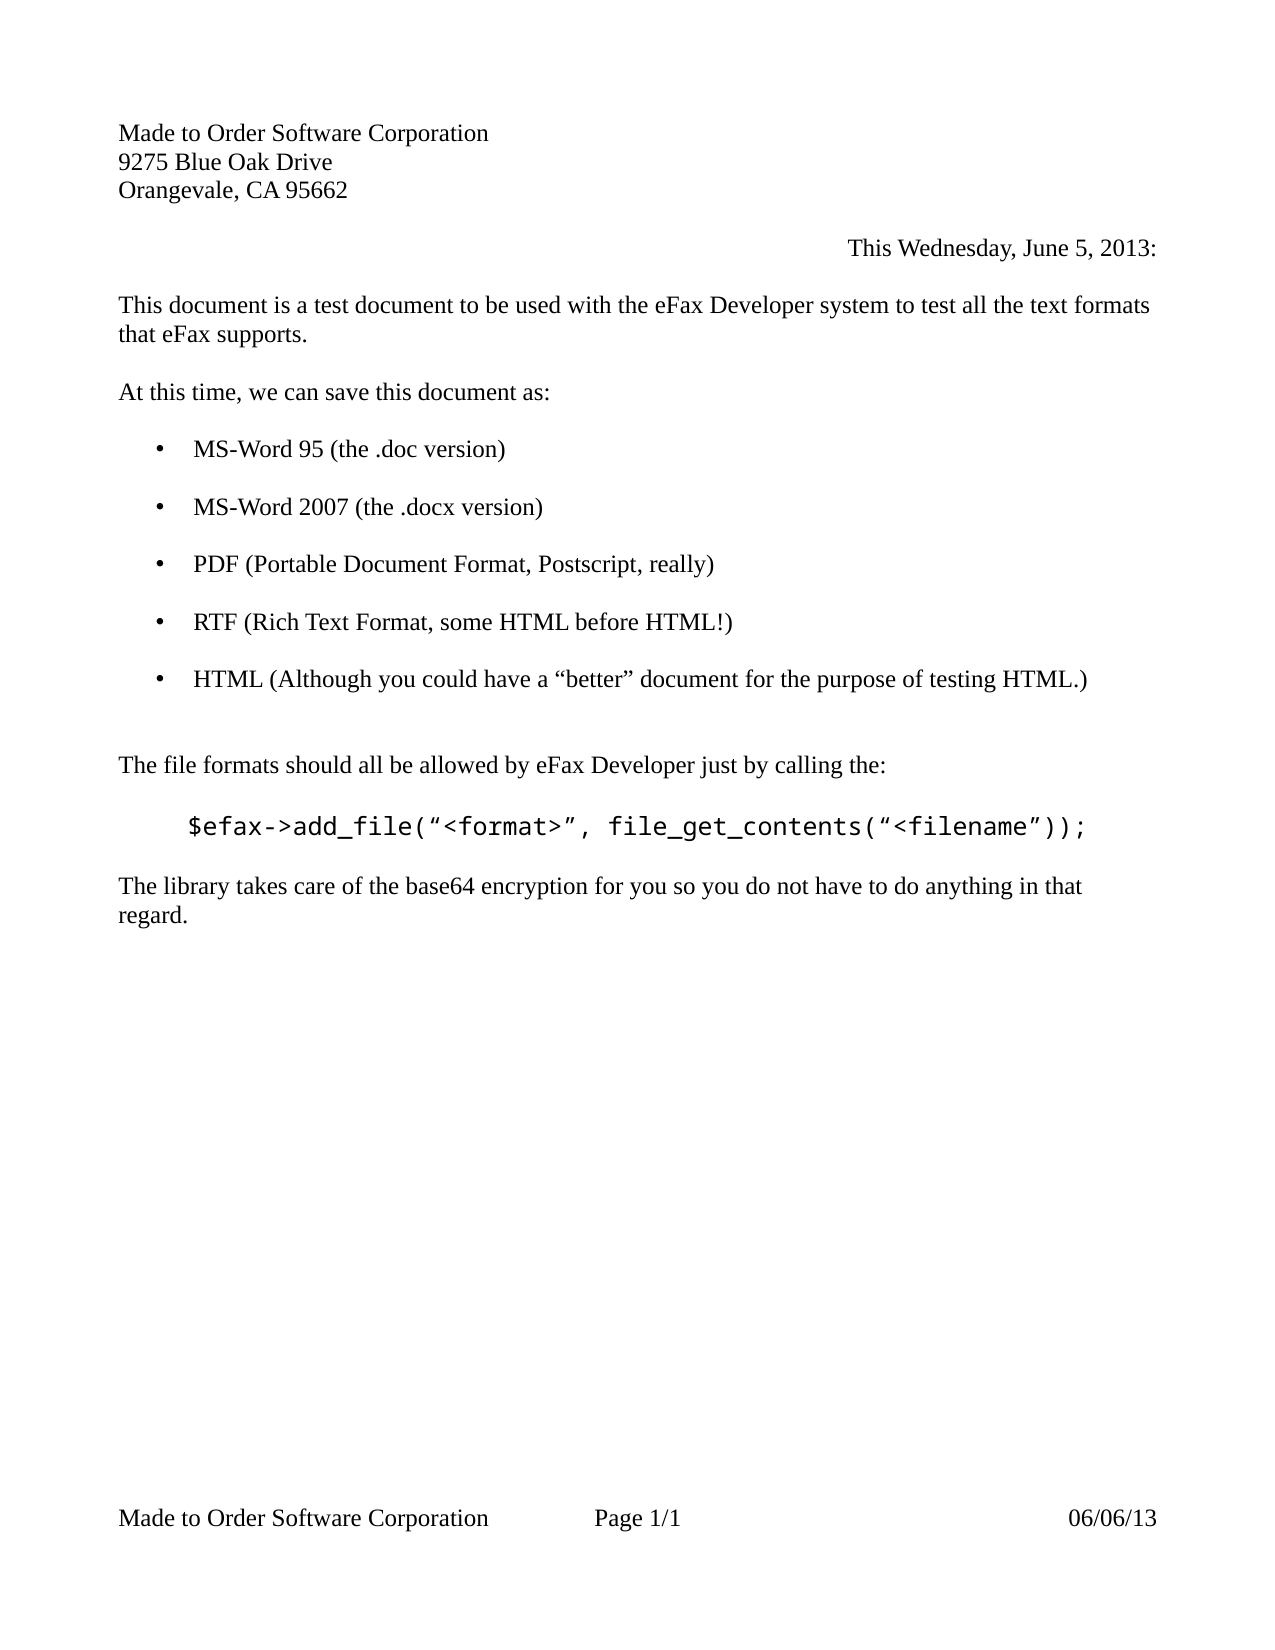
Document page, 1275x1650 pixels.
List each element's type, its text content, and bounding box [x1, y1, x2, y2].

text Made to Order Software Corporation [118, 118, 1157, 147]
text The library takes care of the base64 encryption for you so you do not have to do anything in that regard. [118, 871, 1157, 928]
list PDF (Portable Document Format, Postscript, really) [156, 549, 1157, 578]
text 9275 Blue Oak Drive [118, 147, 1157, 176]
list RTF (Rich Text Format, some HTML before HTML!) [156, 607, 1157, 636]
text Orangevale, CA 95662 [118, 176, 1157, 204]
text $efax->add_file(“<format>”, file_get_contents(“<filename”)); [118, 808, 1157, 842]
list MS-Word 2007 (the .docx version) [156, 492, 1157, 521]
text This document is a test document to be used with the eFax Developer system to test all the text formats that eFax supports. [118, 291, 1157, 348]
text This Wednesday, June 5, 2013: [118, 233, 1157, 262]
text The file formats should all be allowed by eFax Developer just by calling the: [118, 751, 1157, 779]
text At this time, we can save this document as: [118, 377, 1157, 406]
list HTML (Although you could have a “better” document for the purpose of testing HTML.) [156, 664, 1157, 693]
list MS-Word 95 (the .doc version) [156, 434, 1157, 463]
